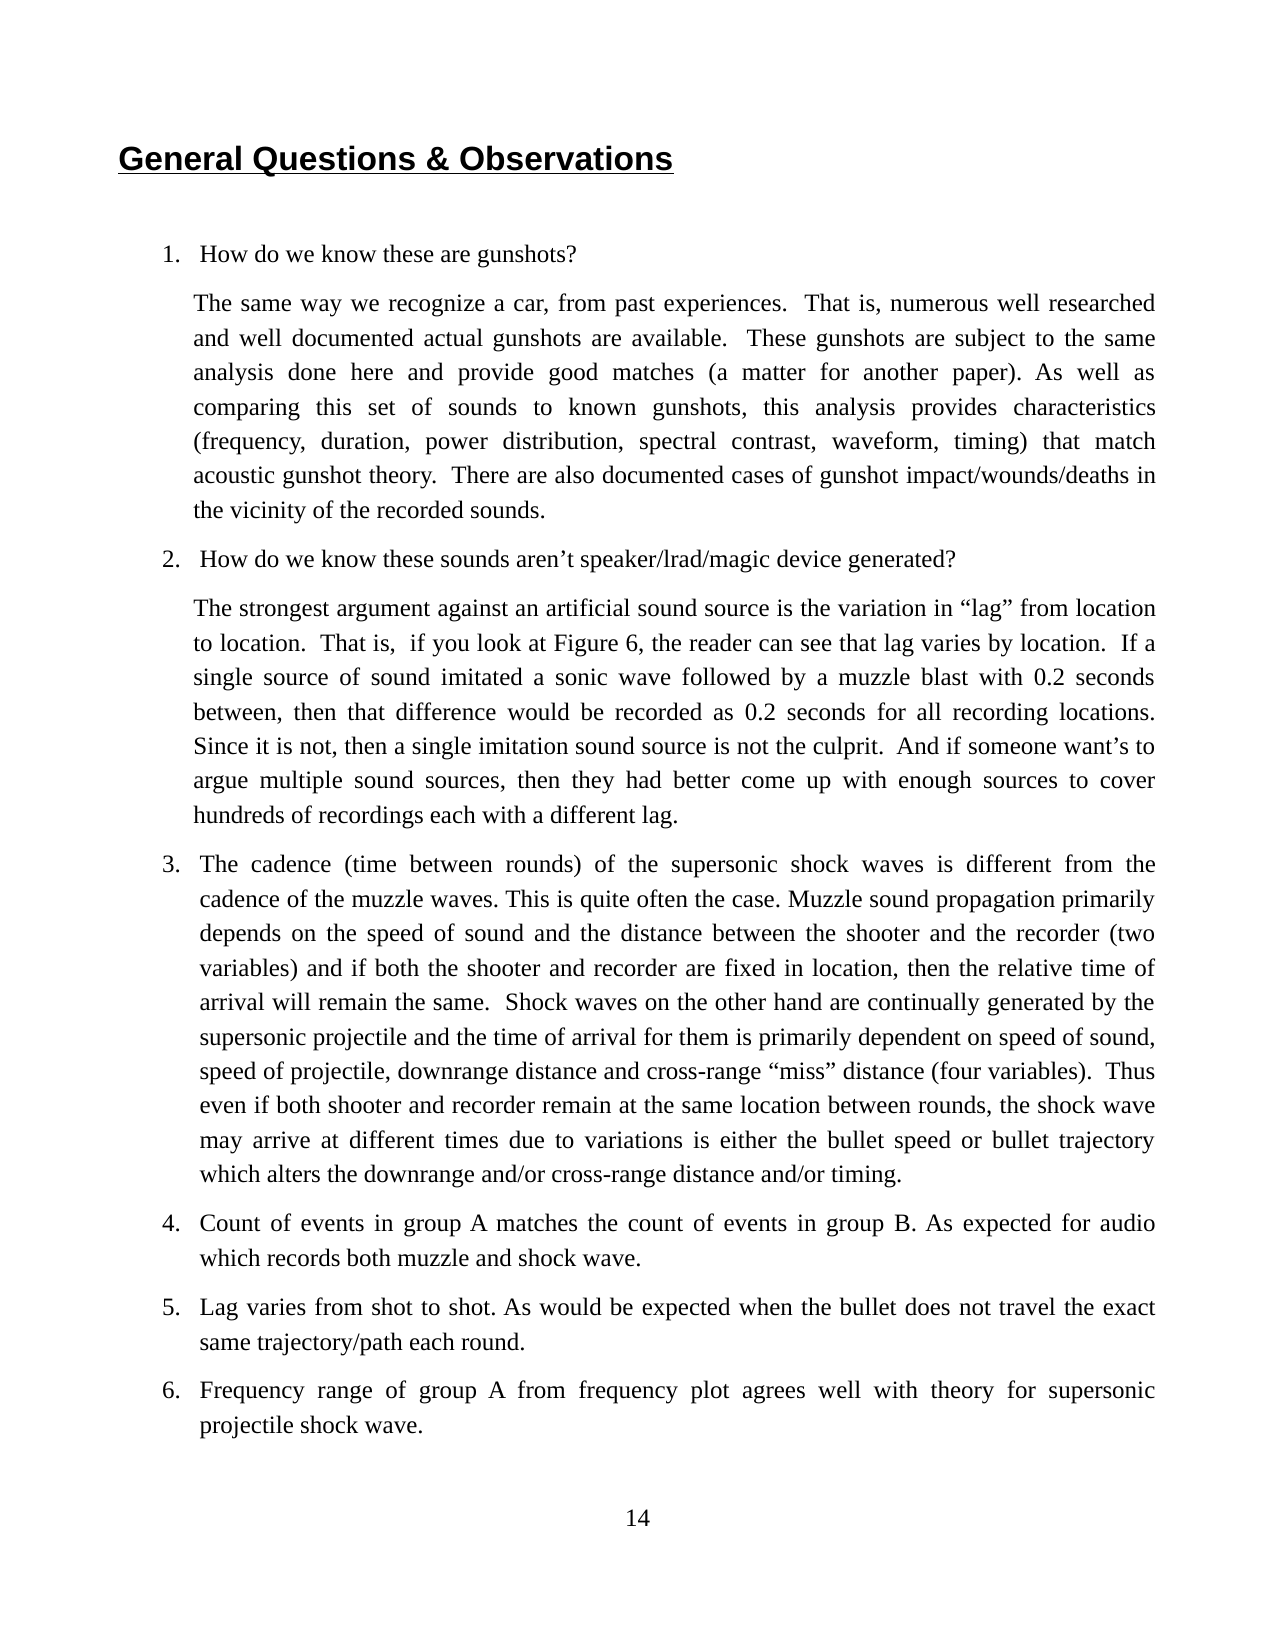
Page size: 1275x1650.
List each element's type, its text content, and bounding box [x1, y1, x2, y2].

list How do we know these sounds aren’t speaker/lrad/magic device generated? [162, 544, 1157, 573]
list The cadence (time between rounds) of the supersonic shock waves is different from the cadence of the muzzle waves. This is quite often the case. Muzzle sound propagation primarily depends on the speed of sound and the distance between the shooter and the recorder (two variables) and if both the shooter and recorder are fixed in location, then the relative time of arrival will remain the same. Shock waves on the other hand are continually generated by the supersonic projectile and the time of arrival for them is primarily dependent on speed of sound, speed of projectile, downrange distance and cross-range “miss” distance (four variables). Thus even if both shooter and recorder remain at the same location between rounds, the shock wave may arrive at different times due to variations is either the bullet speed or bullet trajectory which alters the downrange and/or cross-range distance and/or timing. [162, 849, 1157, 1188]
text The strongest argument against an artificial sound source is the variation in “lag” from location to location. That is, if you look at Figure 6, the reader can see that lag varies by location. If a single source of sound imitated a sonic wave followed by a muzzle blast with 0.2 seconds between, then that difference would be recorded as 0.2 seconds for all recording locations. Since it is not, then a single imitation sound source is not the culprit. And if someone want’s to argue multiple sound sources, then they had better come up with enough sources to cover hundreds of recordings each with a different lag. [193, 593, 1157, 829]
list Count of events in group A matches the count of events in group B. As expected for audio which records both muzzle and shock wave. [162, 1208, 1157, 1272]
subtitle General Questions & Observations [118, 139, 1157, 178]
list How do we know these are gunshots? [162, 239, 1157, 268]
text The same way we recognize a car, from past experiences. That is, numerous well researched and well documented actual gunshots are available. These gunshots are subject to the same analysis done here and provide good matches (a matter for another paper). As well as comparing this set of sounds to known gunshots, this analysis provides characteristics (frequency, duration, power distribution, spectral contrast, waveform, timing) that match acoustic gunshot theory. There are also documented cases of gunshot impact/wounds/deaths in the vicinity of the recorded sounds. [193, 288, 1157, 524]
list Frequency range of group A from frequency plot agrees well with theory for supersonic projectile shock wave. [162, 1376, 1157, 1439]
list Lag varies from shot to shot. As would be expected when the bullet does not travel the exact same trajectory/path each round. [162, 1292, 1157, 1355]
